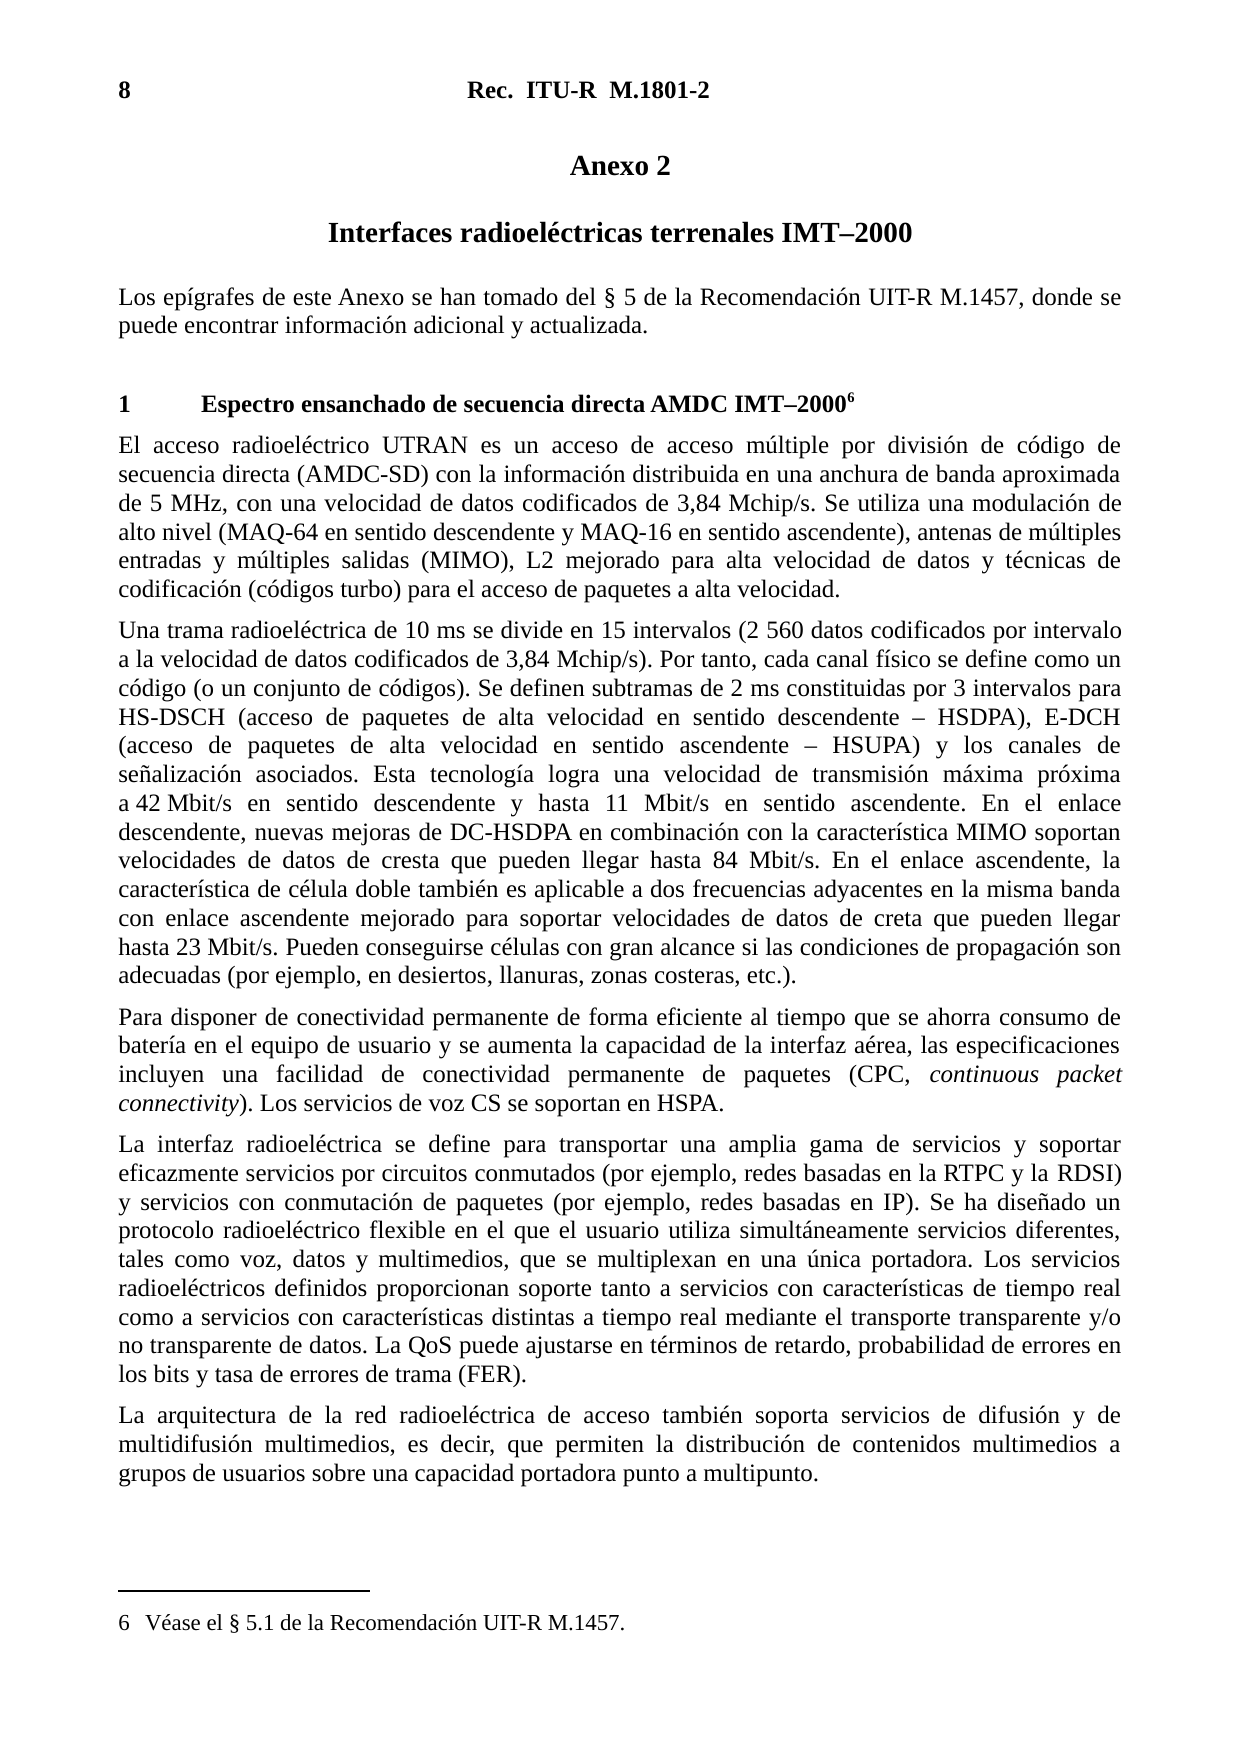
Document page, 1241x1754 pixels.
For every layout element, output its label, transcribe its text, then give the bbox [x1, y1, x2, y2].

text Para disponer de conectividad permanente de forma eficiente al tiempo que se ahorra consumo de batería en el equipo de usuario y se aumenta la capacidad de la interfaz aérea, las especificaciones incluyen una facilidad de conectividad permanente de paquetes (CPC, continuous packet connectivity). Los servicios de voz CS se soportan en HSPA. [118, 1002, 1122, 1117]
subtitle 1 Espectro ensanchado de secuencia directa AMDC IMT–2000 [118, 389, 1122, 418]
text El acceso radioeléctrico UTRAN es un acceso de acceso múltiple por división de código de secuencia directa (AMDC-SD) con la información distribuida en una anchura de banda aproximada de 5 MHz, con una velocidad de datos codificados de 3,84 Mchip/s. Se utiliza una modulación de alto nivel (MAQ-64 en sentido descendente y MAQ-16 en sentido ascendente), antenas de múltiples entradas y múltiples salidas (MIMO), L2 mejorado para alta velocidad de datos y técnicas de codificación (códigos turbo) para el acceso de paquetes a alta velocidad. [118, 430, 1122, 603]
text La arquitectura de la red radioeléctrica de acceso también soporta servicios de difusión y de multidifusión multimedios, es decir, que permiten la distribución de contenidos multimedios a grupos de usuarios sobre una capacidad portadora punto a multipunto. [118, 1400, 1122, 1487]
text Una trama radioeléctrica de 10 ms se divide en 15 intervalos (2 560 datos codificados por intervalo a la velocidad de datos codificados de 3,84 Mchip/s). Por tanto, cada canal físico se define como un código (o un conjunto de códigos). Se definen subtramas de 2 ms constituidas por 3 intervalos para HS‑DSCH (acceso de paquetes de alta velocidad en sentido descendente – HSDPA), E-DCH (acceso de paquetes de alta velocidad en sentido ascendente – HSUPA) y los canales de señalización asociados. Esta tecnología logra una velocidad de transmisión máxima próxima a 42 Mbit/s en sentido descendente y hasta 11 Mbit/s en sentido ascendente. En el enlace descendente, nuevas mejoras de DC-HSDPA en combinación con la característica MIMO soportan velocidades de datos de cresta que pueden llegar hasta 84 Mbit/s. En el enlace ascendente, la característica de célula doble también es aplicable a dos frecuencias adyacentes en la misma banda con enlace ascendente mejorado para soportar velocidades de datos de creta que pueden llegar hasta 23 Mbit/s. Pueden conseguirse células con gran alcance si las condiciones de propagación son adecuadas (por ejemplo, en desiertos, llanuras, zonas costeras, etc.). [118, 615, 1122, 989]
text La interfaz radioeléctrica se define para transportar una amplia gama de servicios y soportar eficazmente servicios por circuitos conmutados (por ejemplo, redes basadas en la RTPC y la RDSI) y servicios con conmutación de paquetes (por ejemplo, redes basadas en IP). Se ha diseñado un protocolo radioeléctrico flexible en el que el usuario utiliza simultáneamente servicios diferentes, tales como voz, datos y multimedios, que se multiplexan en una única portadora. Los servicios radioeléctricos definidos proporcionan soporte tanto a servicios con características de tiempo real como a servicios con características distintas a tiempo real mediante el transporte transparente y/o no transparente de datos. La QoS puede ajustarse en términos de retardo, probabilidad de errores en los bits y tasa de errores de trama (FER). [118, 1129, 1122, 1388]
title Anexo 2 Interfaces radioeléctricas terrenales IMT–2000 [118, 148, 1122, 248]
title Los epígrafes de este Anexo se han tomado del § 5 de la Recomendación UIT-R M.1457, donde se puede encontrar información adicional y actualizada. [118, 282, 1122, 339]
text Véase el § 5.1 de la Recomendación UIT-R M.1457. [118, 1609, 1122, 1636]
